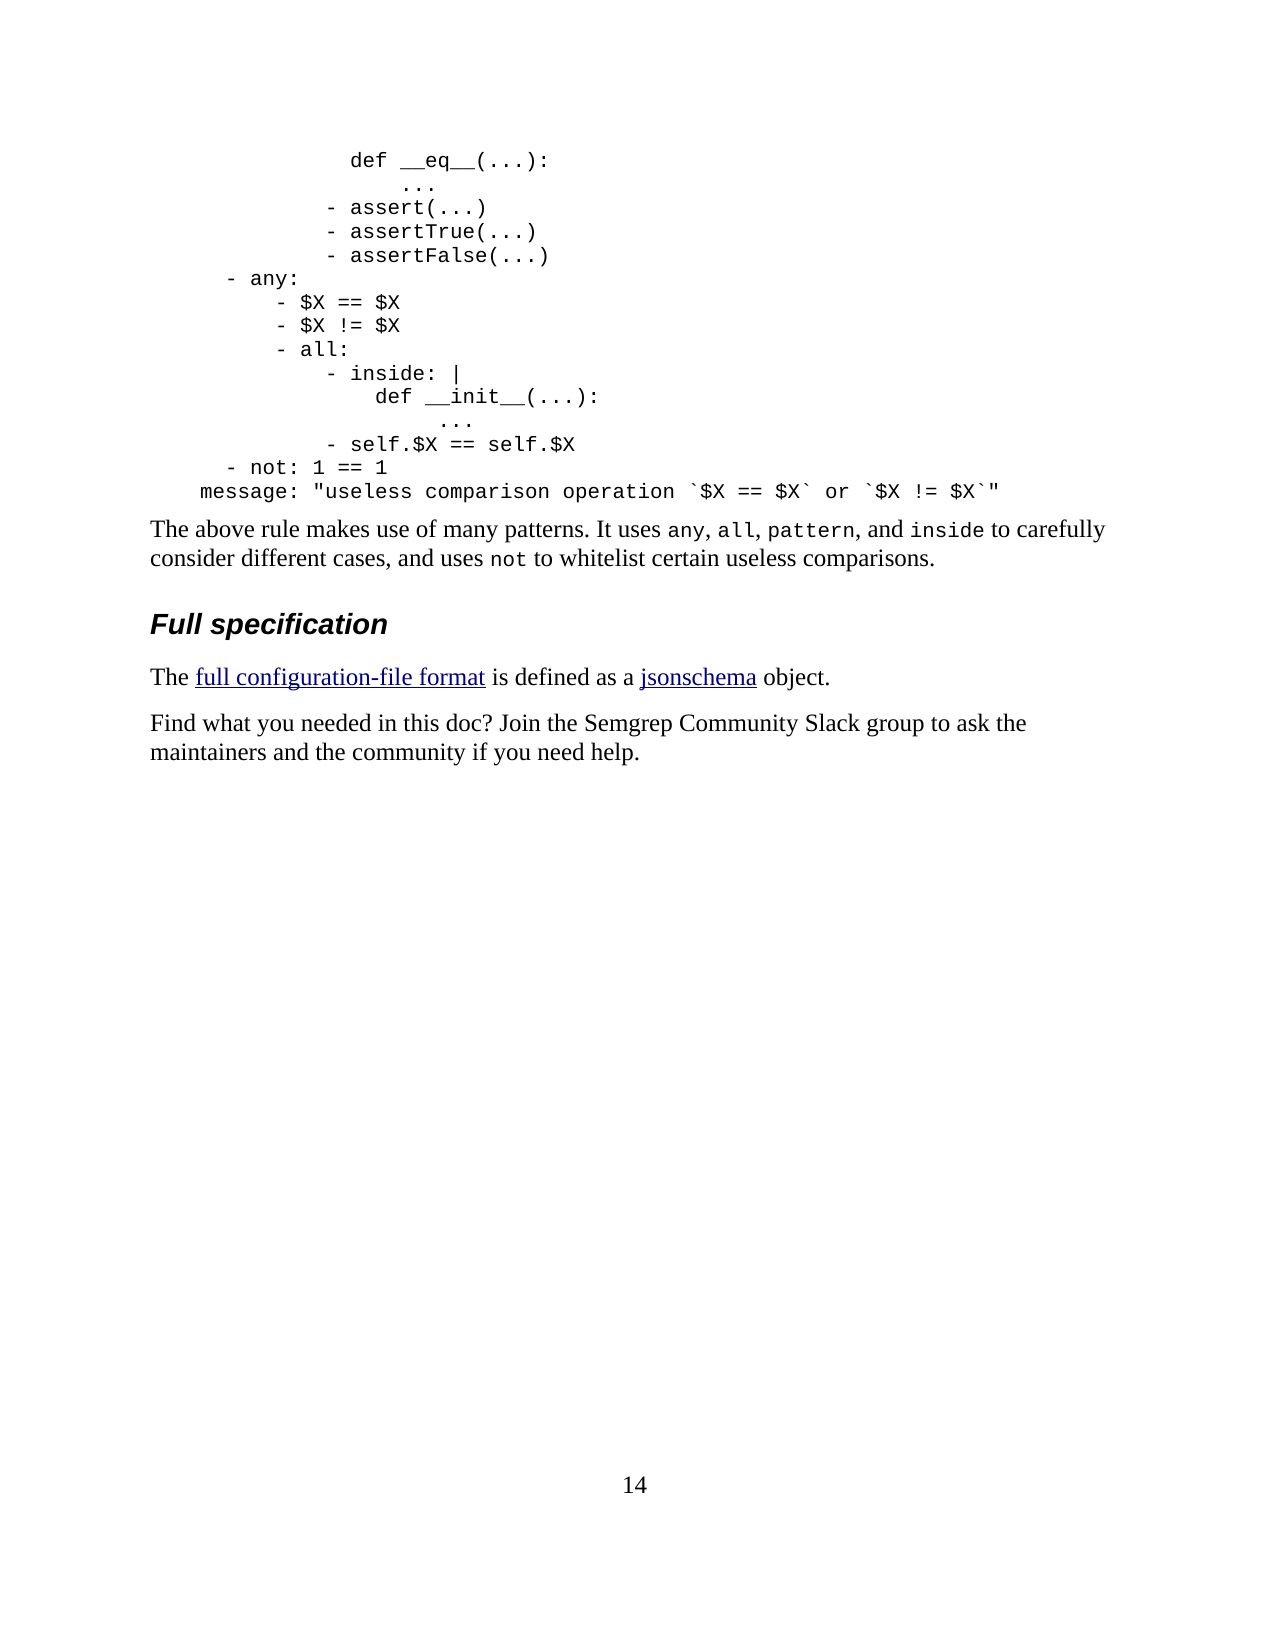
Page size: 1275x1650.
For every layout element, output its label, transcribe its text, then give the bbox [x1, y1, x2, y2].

text Find what you needed in this doc? Join the Semgrep Community Slack group to ask the maintainers and the community if you need help. [150, 708, 1125, 766]
text - inside: | [150, 363, 1125, 386]
text ... [150, 410, 1125, 434]
text def __init__(...): [150, 386, 1125, 410]
text The above rule makes use of many patterns. It uses any, all, pattern, and inside to carefully consider different cases, and uses not to whitelist certain useless comparisons. [150, 514, 1125, 573]
text - all: [150, 339, 1125, 363]
text - assert(...) [150, 197, 1125, 221]
text - any: [150, 268, 1125, 292]
text - self.$X == self.$X [150, 434, 1125, 457]
text - assertFalse(...) [150, 244, 1125, 268]
text message: "useless comparison operation `$X == $X` or `$X != $X`" [150, 481, 1125, 505]
text - not: 1 == 1 [150, 457, 1125, 481]
text - $X != $X [150, 316, 1125, 339]
text The full configuration-file format is defined as a jsonschema object. [150, 662, 1125, 691]
text ... [150, 174, 1125, 197]
text - $X == $X [150, 292, 1125, 316]
text - assertTrue(...) [150, 221, 1125, 244]
subtitle Full specification [150, 607, 1125, 640]
text def __eq__(...): [150, 150, 1125, 174]
